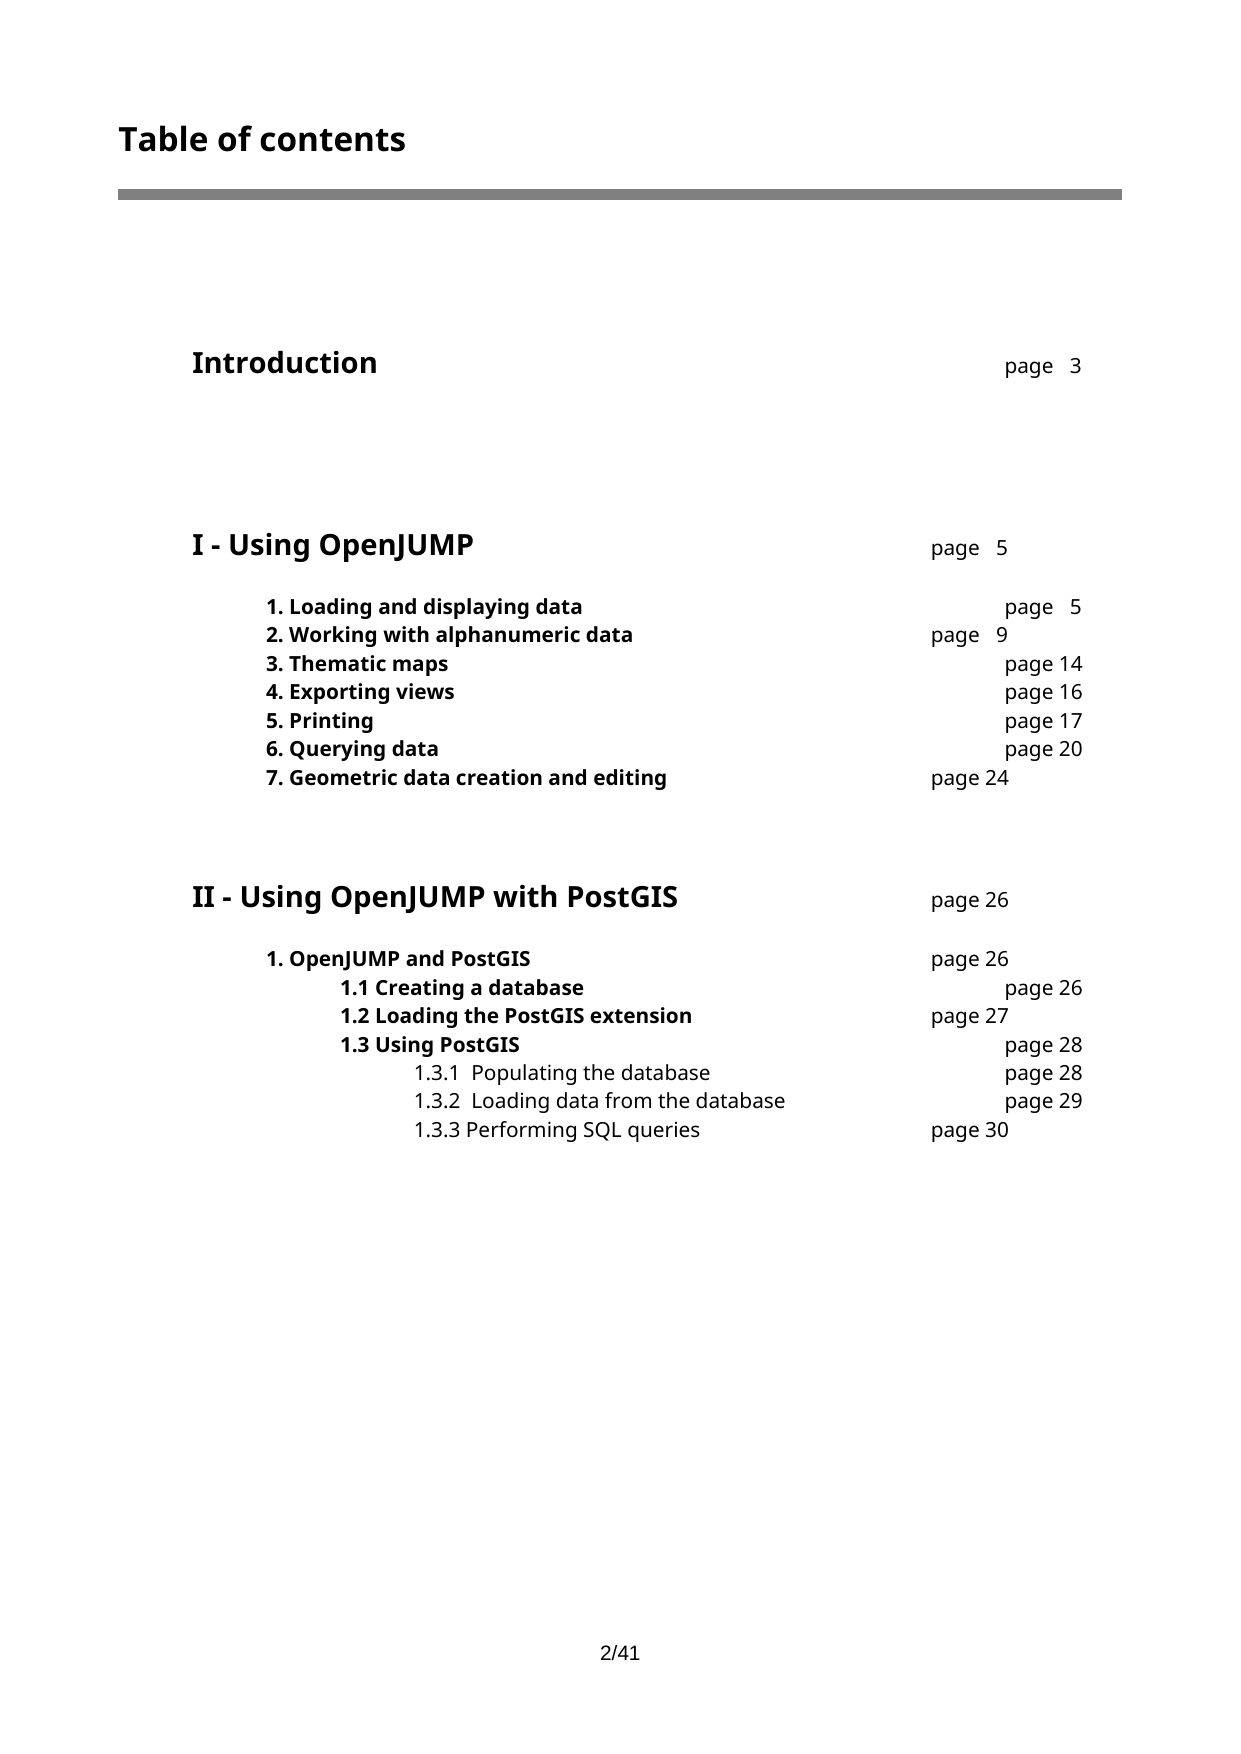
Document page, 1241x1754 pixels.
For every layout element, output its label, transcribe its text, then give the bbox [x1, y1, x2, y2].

text 4. Exporting views page 16 [118, 677, 1122, 706]
text Table of contents [118, 116, 1122, 162]
text II - Using OpenJUMP with PostGIS page 26 [118, 876, 1122, 916]
text 1. OpenJUMP and PostGIS page 26 [118, 944, 1122, 973]
text 6. Querying data page 20 [118, 734, 1122, 763]
text 7. Geometric data creation and editing page 24 [118, 763, 1122, 791]
text 5. Printing page 17 [118, 706, 1122, 734]
text 2. Working with alphanumeric data page 9 [118, 620, 1122, 649]
text 1. Loading and displaying data page 5 [118, 592, 1122, 620]
text 1.2 Loading the PostGIS extension page 27 [118, 1001, 1122, 1030]
text 3. Thematic maps page 14 [118, 649, 1122, 677]
text 1.1 Creating a database page 26 [118, 973, 1122, 1001]
text 1.3.2 Loading data from the database page 29 [118, 1087, 1122, 1115]
text 1.3.1 Populating the database page 28 [118, 1058, 1122, 1087]
text Introduction page 3 [118, 342, 1122, 382]
text I - Using OpenJUMP page 5 [118, 524, 1122, 563]
text 1.3 Using PostGIS page 28 [118, 1030, 1122, 1058]
text 1.3.3 Performing SQL queries page 30 [118, 1115, 1122, 1143]
